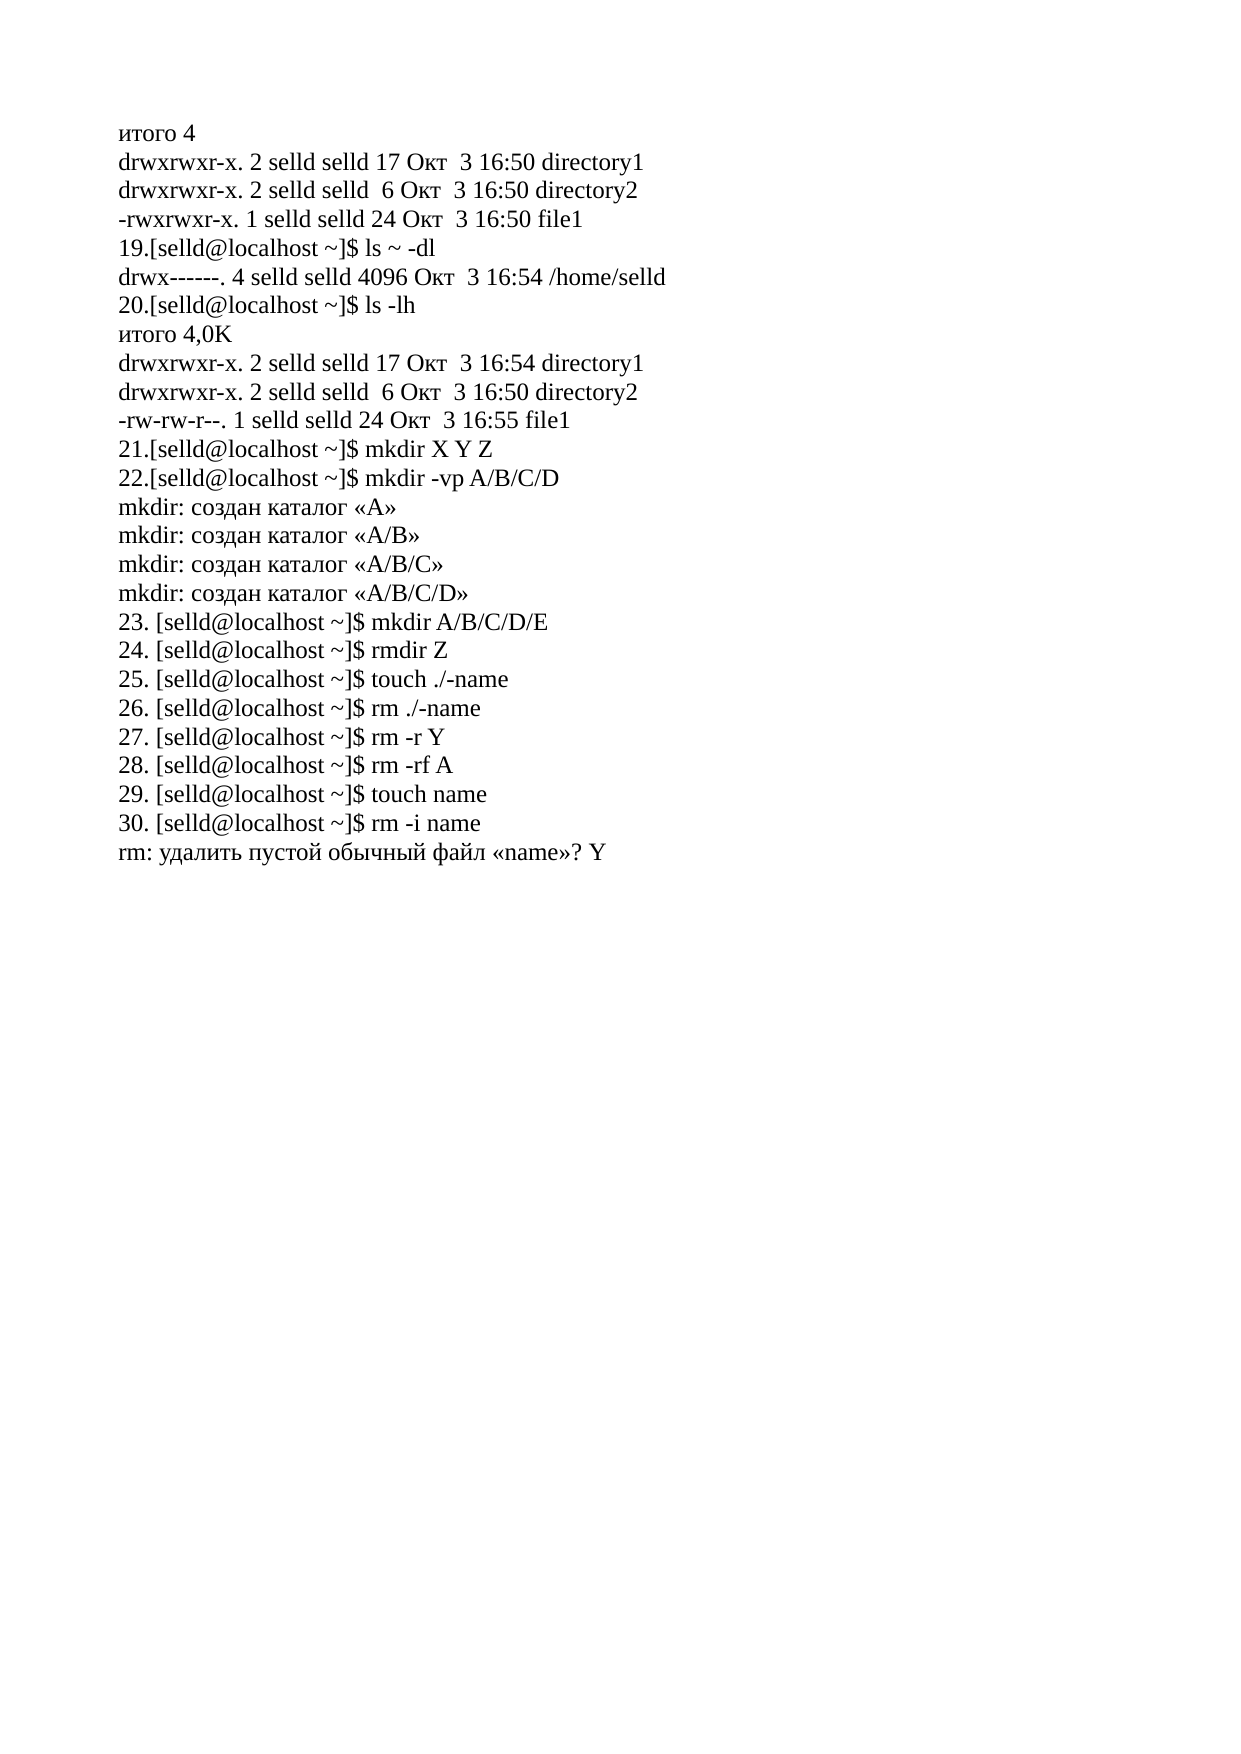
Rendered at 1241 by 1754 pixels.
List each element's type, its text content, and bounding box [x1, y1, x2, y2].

text 28. [selld@localhost ~]$ rm -rf A [118, 751, 1122, 779]
text drwxrwxr-x. 2 selld selld 17 Окт 3 16:50 directory1 [118, 147, 1122, 176]
text drwxrwxr-x. 2 selld selld 17 Окт 3 16:54 directory1 [118, 348, 1122, 377]
text 30. [selld@localhost ~]$ rm -i name [118, 808, 1122, 837]
text 23. [selld@localhost ~]$ mkdir A/B/C/D/E [118, 607, 1122, 636]
text 24. [selld@localhost ~]$ rmdir Z [118, 636, 1122, 664]
text mkdir: создан каталог «A/B/C» [118, 549, 1122, 578]
text 26. [selld@localhost ~]$ rm ./-name [118, 693, 1122, 722]
text итого 4 [118, 118, 1122, 147]
text 27. [selld@localhost ~]$ rm -r Y [118, 722, 1122, 751]
text 20.[selld@localhost ~]$ ls -lh [118, 291, 1122, 319]
text drwxrwxr-x. 2 selld selld 6 Окт 3 16:50 directory2 [118, 377, 1122, 406]
text mkdir: создан каталог «A/B/C/D» [118, 578, 1122, 607]
text rm: удалить пустой обычный файл «name»? Y [118, 837, 1122, 866]
text -rwxrwxr-x. 1 selld selld 24 Окт 3 16:50 file1 [118, 204, 1122, 233]
text -rw-rw-r--. 1 selld selld 24 Окт 3 16:55 file1 [118, 406, 1122, 434]
text drwx------. 4 selld selld 4096 Окт 3 16:54 /home/selld [118, 262, 1122, 291]
text итого 4,0K [118, 319, 1122, 348]
text 19.[selld@localhost ~]$ ls ~ -dl [118, 233, 1122, 262]
text 25. [selld@localhost ~]$ touch ./-name [118, 664, 1122, 693]
text mkdir: создан каталог «A» [118, 492, 1122, 521]
text drwxrwxr-x. 2 selld selld 6 Окт 3 16:50 directory2 [118, 176, 1122, 204]
text 22.[selld@localhost ~]$ mkdir -vp A/B/C/D [118, 463, 1122, 492]
text 21.[selld@localhost ~]$ mkdir X Y Z [118, 434, 1122, 463]
text 29. [selld@localhost ~]$ touch name [118, 779, 1122, 808]
text mkdir: создан каталог «A/B» [118, 521, 1122, 549]
